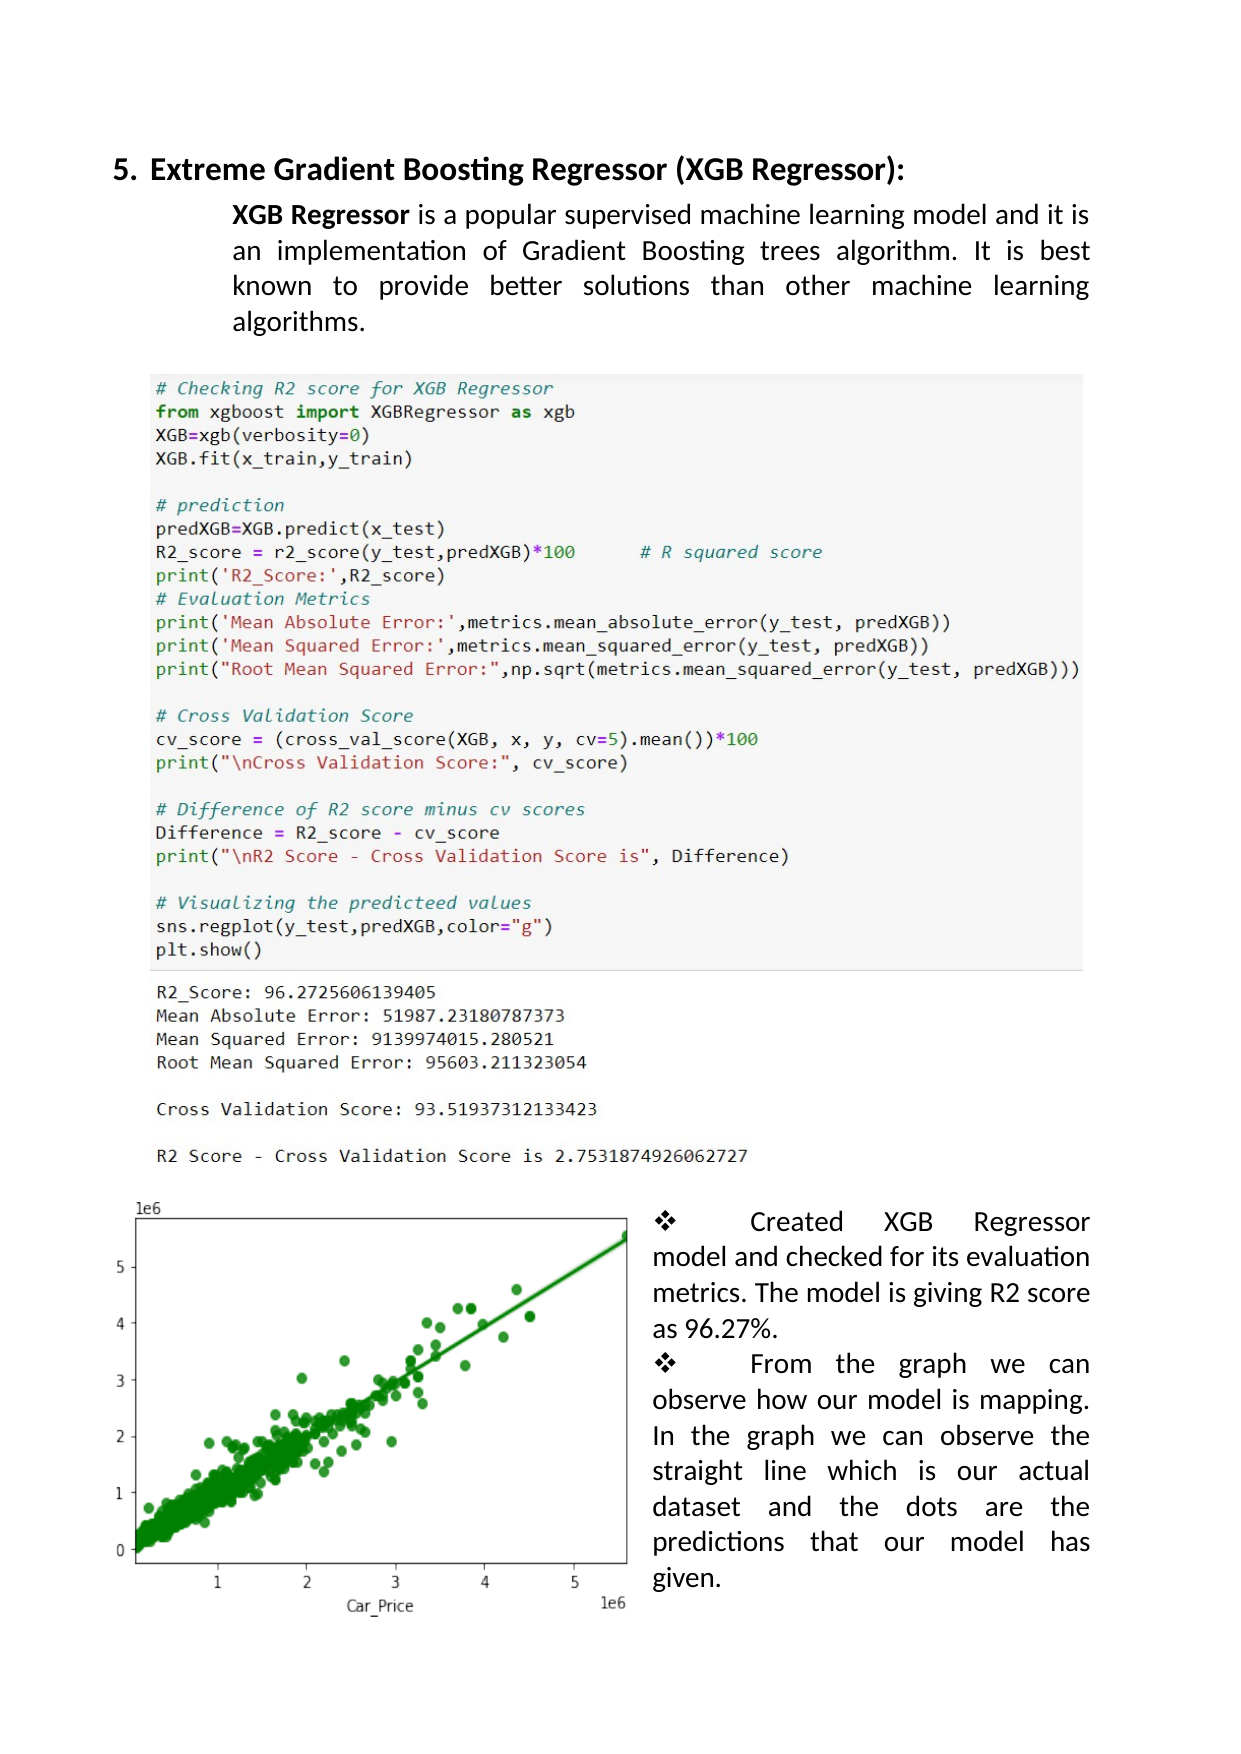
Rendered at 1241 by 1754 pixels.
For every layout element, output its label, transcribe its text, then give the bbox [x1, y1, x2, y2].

picture [150, 374, 1084, 1162]
subtitle Extreme Gradient Boosting Regressor (XGB Regressor): [112, 148, 1165, 188]
list Created XGB Regressor model and checked for its evaluation metrics. The model is giving R2 score as 96.27%. [652, 1203, 1091, 1345]
picture [116, 1202, 628, 1617]
text XGB Regressor is a popular supervised machine learning model and it is an implementation of Gradient Boosting trees algorithm. It is best known to provide better solutions than other machine learning algorithms. [232, 196, 1090, 338]
list From the graph we can observe how our model is mapping. In the graph we can observe the straight line which is our actual dataset and the dots are the predictions that our model has given. [652, 1345, 1091, 1595]
